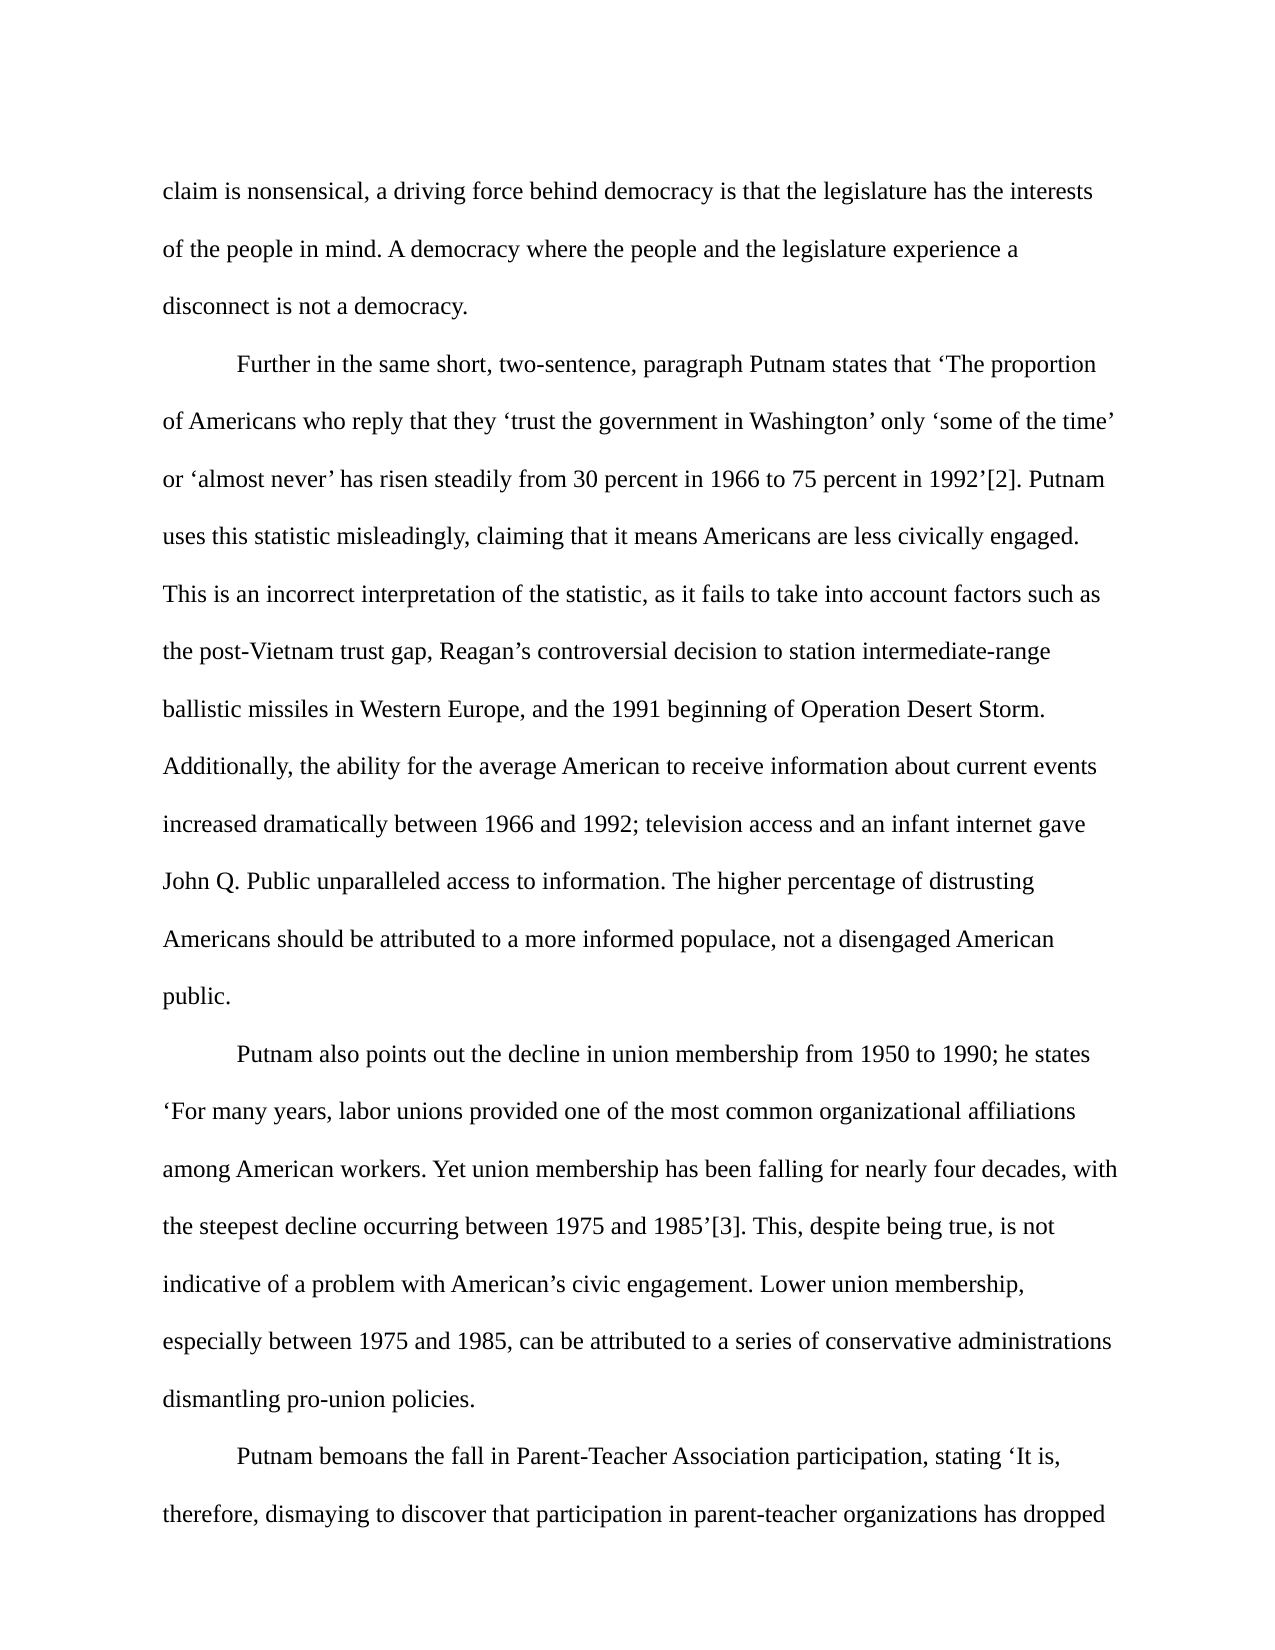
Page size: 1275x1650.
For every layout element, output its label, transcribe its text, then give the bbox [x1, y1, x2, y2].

text Putnam bemoans the fall in Parent-Teacher Association participation, stating ‘It is, therefore, dismaying to discover that participation in parent-teacher organizations has dropped [162, 1441, 1119, 1528]
text Further in the same short, two-sentence, paragraph Putnam states that ‘The proportion of Americans who reply that they ‘trust the government in Washington’ only ‘some of the time’ or ‘almost never’ has risen steadily from 30 percent in 1966 to 75 percent in 1992’[2]. Putnam uses this statistic misleadingly, claiming that it means Americans are less civically engaged. This is an incorrect interpretation of the statistic, as it fails to take into account factors such as the post-Vietnam trust gap, Reagan’s controversial decision to station intermediate-range ballistic missiles in Western Europe, and the 1991 beginning of Operation Desert Storm. Additionally, the ability for the average American to receive information about current events increased dramatically between 1966 and 1992; television access and an infant internet gave John Q. Public unparalleled access to information. The higher percentage of distrusting Americans should be attributed to a more informed populace, not a disengaged American public. [162, 349, 1119, 1010]
text claim is nonsensical, a driving force behind democracy is that the legislature has the interests of the people in mind. A democracy where the people and the legislature experience a disconnect is not a democracy. [162, 176, 1119, 320]
text Putnam also points out the decline in union membership from 1950 to 1990; he states ‘For many years, labor unions provided one of the most common organizational affiliations among American workers. Yet union membership has been falling for nearly four decades, with the steepest decline occurring between 1975 and 1985’[3]. This, despite being true, is not indicative of a problem with American’s civic engagement. Lower union membership, especially between 1975 and 1985, can be attributed to a series of conservative administrations dismantling pro-union policies. [162, 1039, 1119, 1413]
